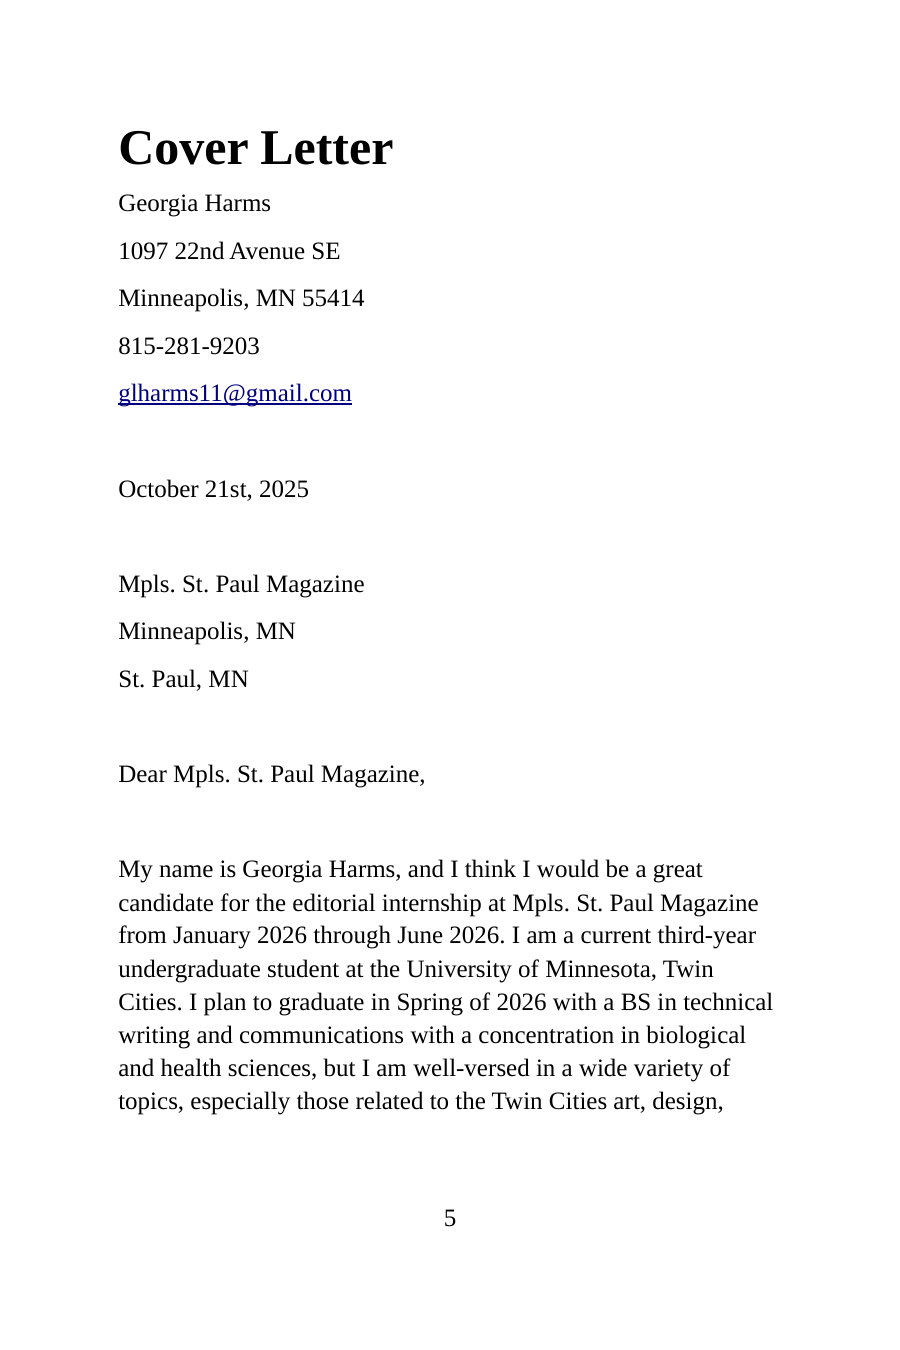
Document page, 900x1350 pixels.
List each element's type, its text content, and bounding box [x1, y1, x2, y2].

text Minneapolis, MN [118, 617, 782, 645]
text Minneapolis, MN 55414 [118, 283, 782, 312]
text My name is Georgia Harms, and I think I would be a great candidate for the editorial internship at Mpls. St. Paul Magazine from January 2026 through June 2026. I am a current third-year undergraduate student at the University of Minnesota, Twin Cities. I plan to graduate in Spring of 2026 with a BS in technical writing and communications with a concentration in biological and health sciences, but I am well-versed in a wide variety of topics, especially those related to the Twin Cities art, design, [118, 854, 782, 1114]
text Dear Mpls. St. Paul Magazine, [118, 759, 782, 788]
subtitle Cover Letter [118, 118, 782, 176]
text glharms11@gmail.com [118, 378, 782, 407]
text Mpls. St. Paul Magazine [118, 569, 782, 598]
text 1097 22nd Avenue SE [118, 236, 782, 264]
text 815-281-9203 [118, 331, 782, 360]
text Georgia Harms [118, 188, 782, 217]
text St. Paul, MN [118, 664, 782, 693]
text October 21st, 2025 [118, 474, 782, 502]
